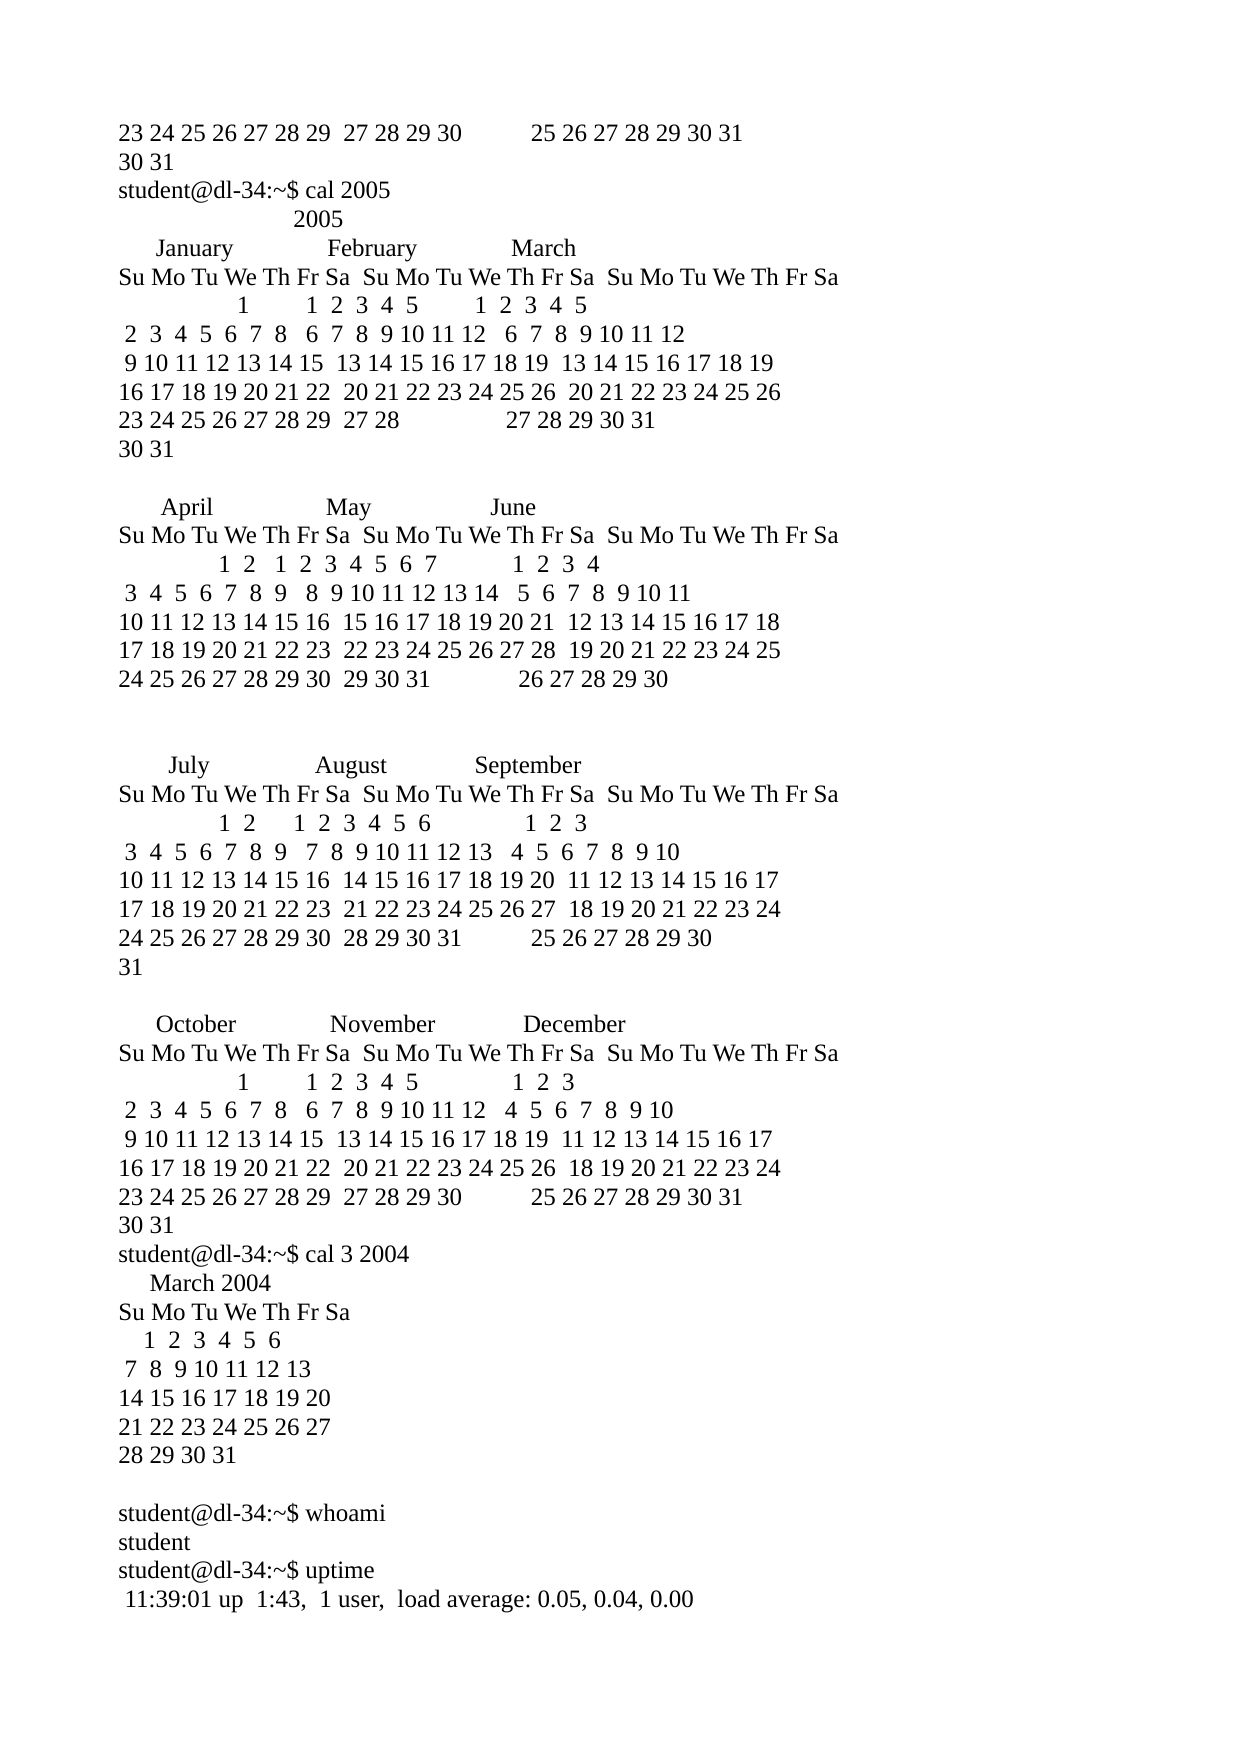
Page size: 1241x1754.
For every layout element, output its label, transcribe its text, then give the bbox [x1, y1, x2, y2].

text student@dl-34:~$ uptime [118, 1556, 1122, 1584]
text 30 31 [118, 434, 1122, 463]
text 1 1 2 3 4 5 1 2 3 [118, 1067, 1122, 1096]
text 1 2 1 2 3 4 5 6 1 2 3 [118, 808, 1122, 837]
text 10 11 12 13 14 15 16 14 15 16 17 18 19 20 11 12 13 14 15 16 17 [118, 866, 1122, 894]
text 14 15 16 17 18 19 20 [118, 1383, 1122, 1412]
text Su Mo Tu We Th Fr Sa Su Mo Tu We Th Fr Sa Su Mo Tu We Th Fr Sa [118, 262, 1122, 291]
text 16 17 18 19 20 21 22 20 21 22 23 24 25 26 18 19 20 21 22 23 24 [118, 1153, 1122, 1182]
text 10 11 12 13 14 15 16 15 16 17 18 19 20 21 12 13 14 15 16 17 18 [118, 607, 1122, 636]
text 2 3 4 5 6 7 8 6 7 8 9 10 11 12 4 5 6 7 8 9 10 [118, 1096, 1122, 1124]
text 2005 [118, 204, 1122, 233]
text 21 22 23 24 25 26 27 [118, 1412, 1122, 1441]
text October November December [118, 1009, 1122, 1038]
text 23 24 25 26 27 28 29 27 28 29 30 25 26 27 28 29 30 31 [118, 1182, 1122, 1211]
text 24 25 26 27 28 29 30 28 29 30 31 25 26 27 28 29 30 [118, 923, 1122, 952]
text Su Mo Tu We Th Fr Sa Su Mo Tu We Th Fr Sa Su Mo Tu We Th Fr Sa [118, 521, 1122, 549]
text 17 18 19 20 21 22 23 21 22 23 24 25 26 27 18 19 20 21 22 23 24 [118, 894, 1122, 923]
text 11:39:01 up 1:43, 1 user, load average: 0.05, 0.04, 0.00 [118, 1584, 1122, 1613]
text 1 2 3 4 5 6 [118, 1326, 1122, 1354]
text 7 8 9 10 11 12 13 [118, 1354, 1122, 1383]
text Su Mo Tu We Th Fr Sa Su Mo Tu We Th Fr Sa Su Mo Tu We Th Fr Sa [118, 1038, 1122, 1067]
text 28 29 30 31 [118, 1441, 1122, 1469]
text 30 31 [118, 1211, 1122, 1239]
text student [118, 1527, 1122, 1556]
text 3 4 5 6 7 8 9 7 8 9 10 11 12 13 4 5 6 7 8 9 10 [118, 837, 1122, 866]
text 24 25 26 27 28 29 30 29 30 31 26 27 28 29 30 [118, 664, 1122, 693]
text student@dl-34:~$ cal 3 2004 [118, 1239, 1122, 1268]
text 3 4 5 6 7 8 9 8 9 10 11 12 13 14 5 6 7 8 9 10 11 [118, 578, 1122, 607]
text Su Mo Tu We Th Fr Sa [118, 1297, 1122, 1326]
text 23 24 25 26 27 28 29 27 28 29 30 25 26 27 28 29 30 31 [118, 118, 1122, 147]
text 17 18 19 20 21 22 23 22 23 24 25 26 27 28 19 20 21 22 23 24 25 [118, 636, 1122, 664]
text student@dl-34:~$ whoami [118, 1498, 1122, 1527]
text January February March [118, 233, 1122, 262]
text April May June [118, 492, 1122, 521]
text 16 17 18 19 20 21 22 20 21 22 23 24 25 26 20 21 22 23 24 25 26 [118, 377, 1122, 406]
text July August September [118, 751, 1122, 779]
text 9 10 11 12 13 14 15 13 14 15 16 17 18 19 11 12 13 14 15 16 17 [118, 1124, 1122, 1153]
text 31 [118, 952, 1122, 981]
text 23 24 25 26 27 28 29 27 28 27 28 29 30 31 [118, 406, 1122, 434]
text student@dl-34:~$ cal 2005 [118, 176, 1122, 204]
text 1 2 1 2 3 4 5 6 7 1 2 3 4 [118, 549, 1122, 578]
text 1 1 2 3 4 5 1 2 3 4 5 [118, 291, 1122, 319]
text 9 10 11 12 13 14 15 13 14 15 16 17 18 19 13 14 15 16 17 18 19 [118, 348, 1122, 377]
text Su Mo Tu We Th Fr Sa Su Mo Tu We Th Fr Sa Su Mo Tu We Th Fr Sa [118, 779, 1122, 808]
text March 2004 [118, 1268, 1122, 1297]
text 30 31 [118, 147, 1122, 176]
text 2 3 4 5 6 7 8 6 7 8 9 10 11 12 6 7 8 9 10 11 12 [118, 319, 1122, 348]
